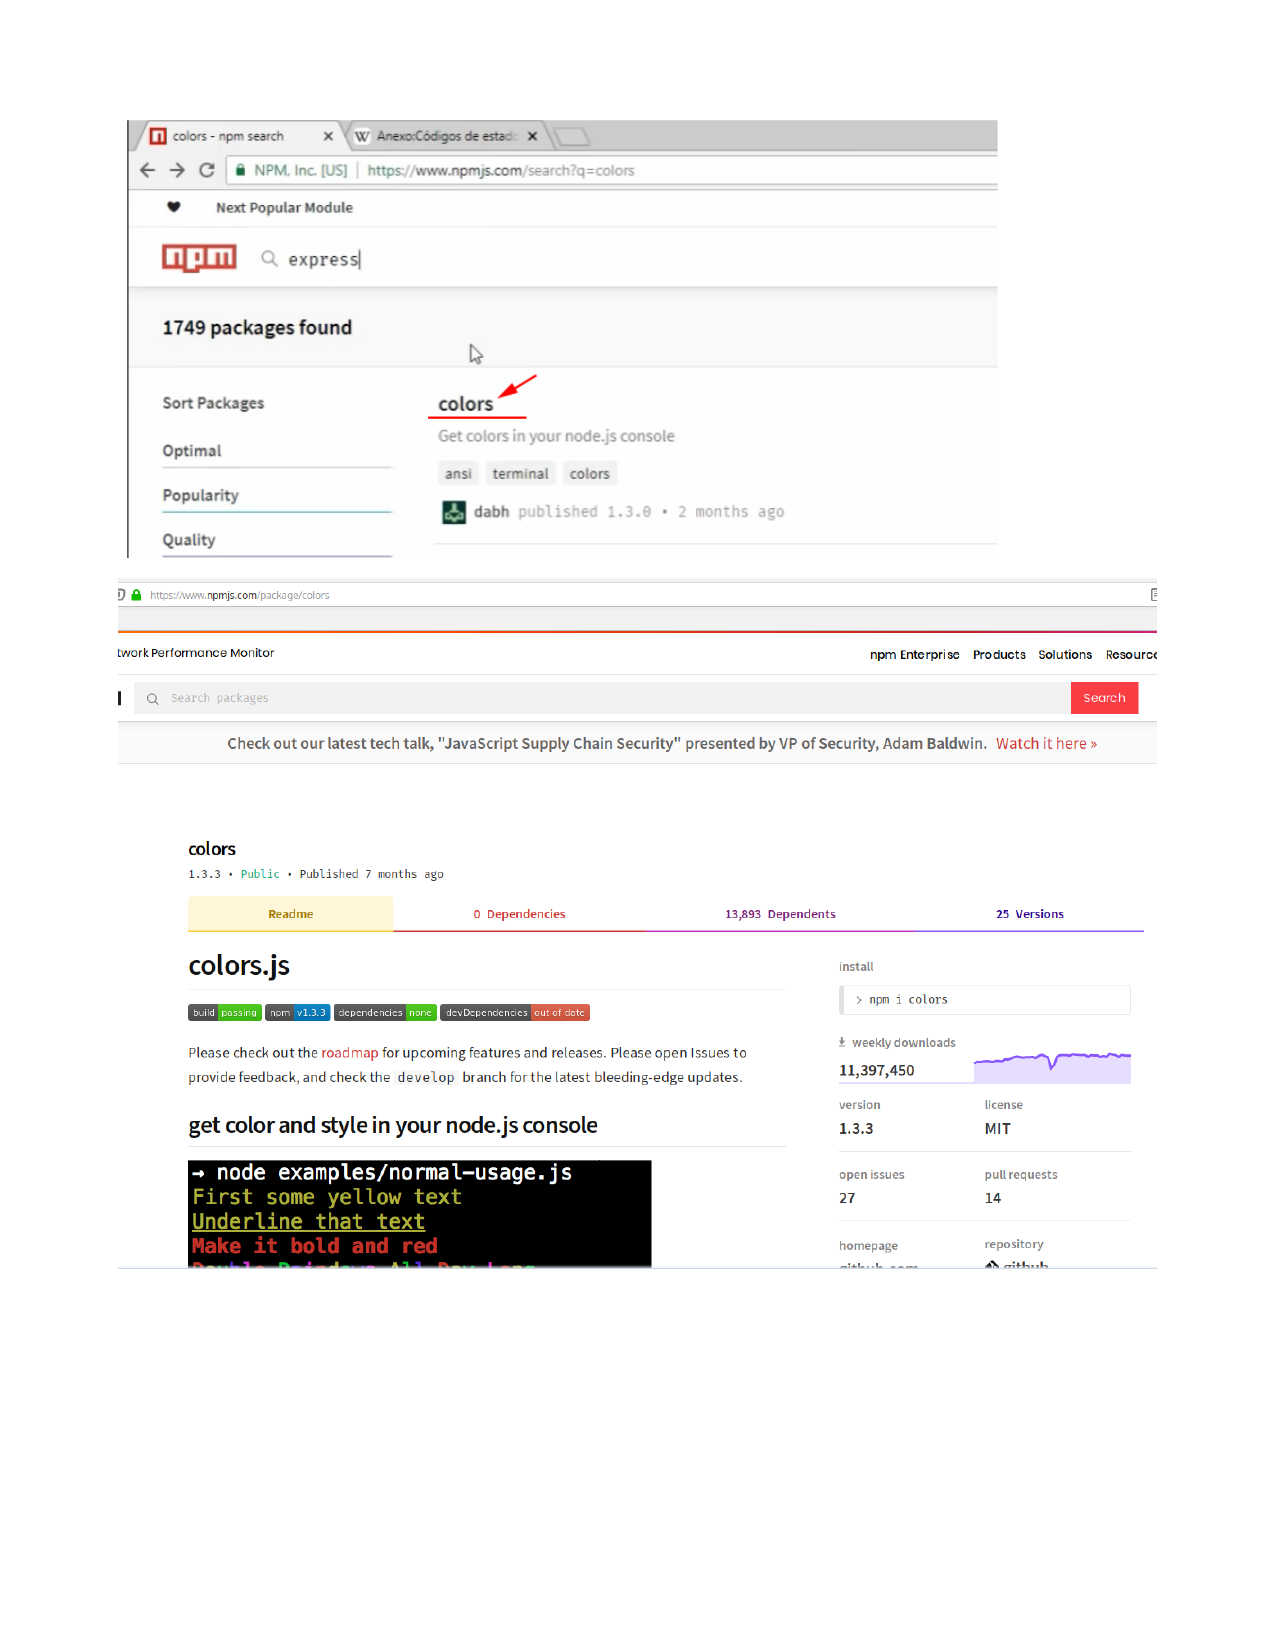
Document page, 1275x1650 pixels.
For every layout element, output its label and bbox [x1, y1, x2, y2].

picture [124, 118, 998, 558]
picture [118, 578, 1157, 1284]
